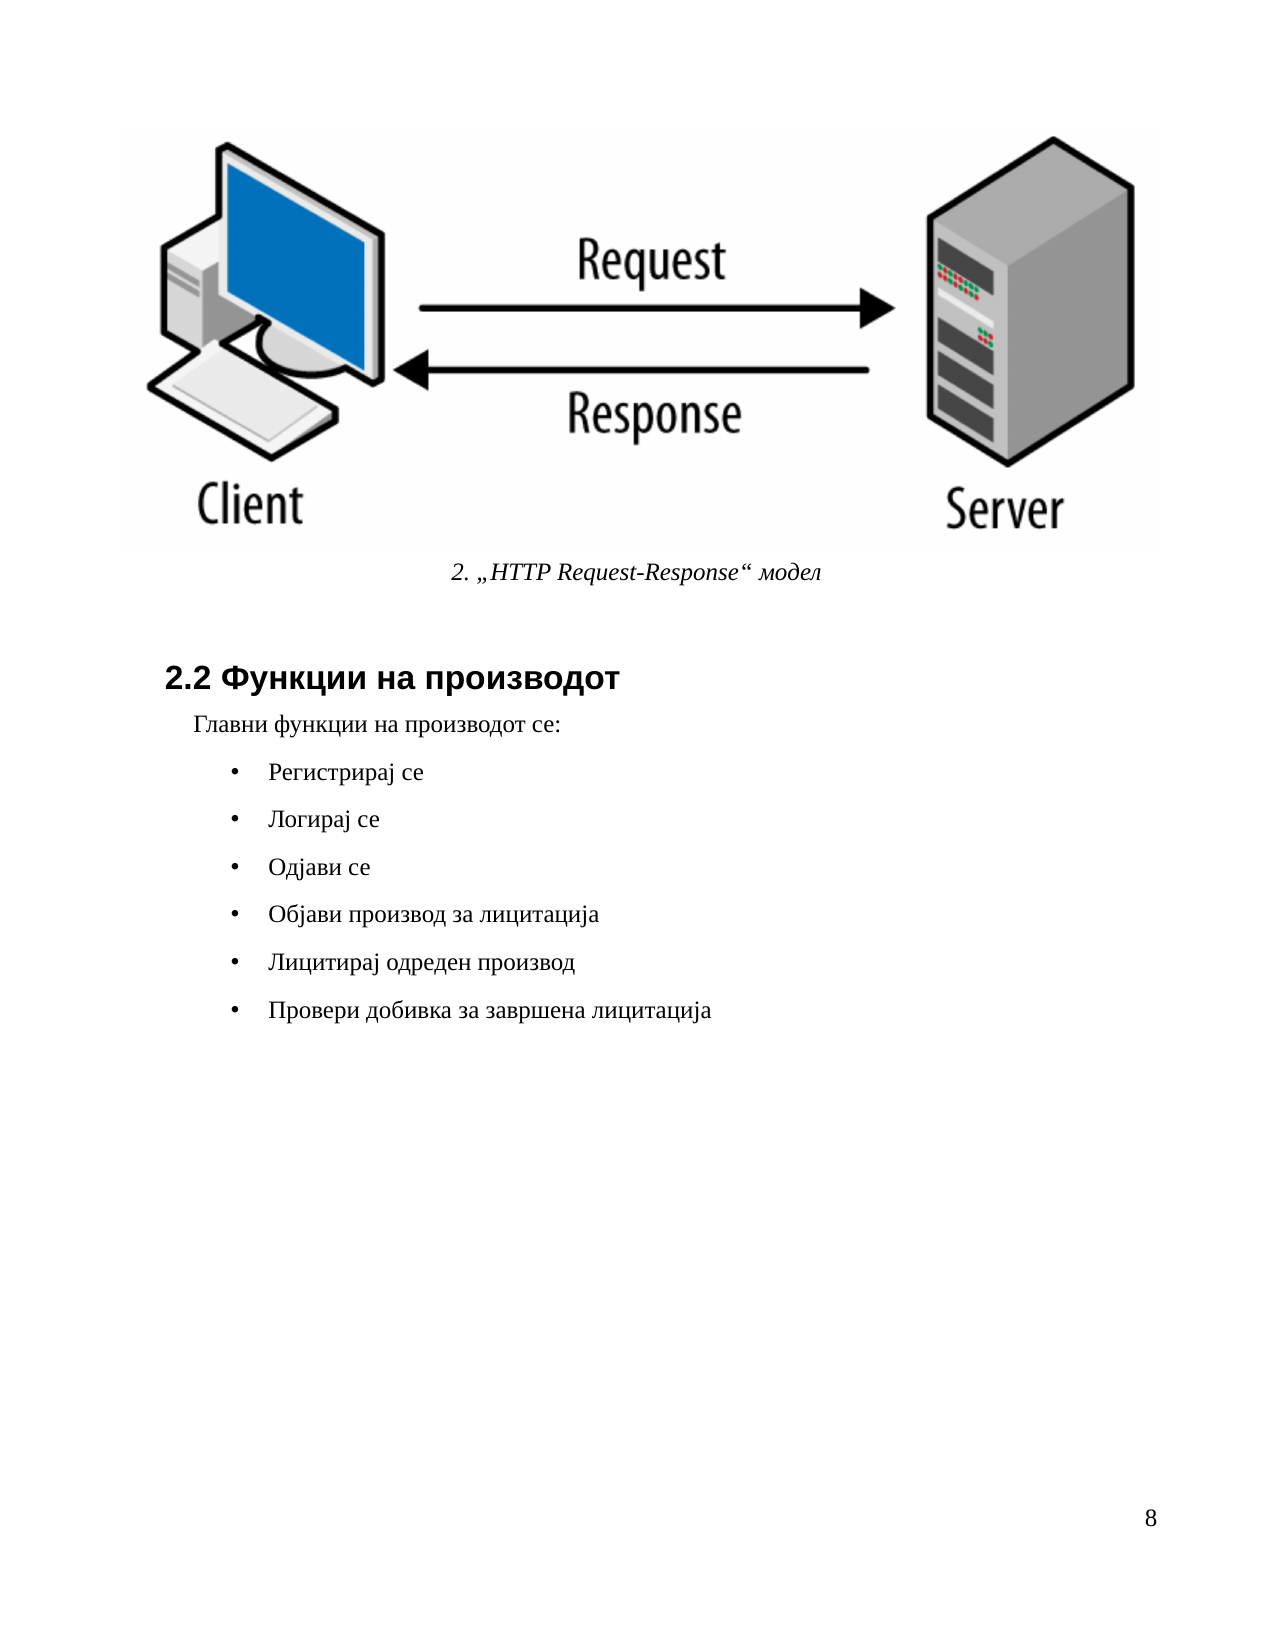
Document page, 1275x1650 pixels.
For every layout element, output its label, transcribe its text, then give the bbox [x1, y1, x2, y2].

picture [118, 130, 1157, 552]
list Одјави се [231, 852, 1157, 881]
text Главни функции на производот се: [118, 709, 1157, 738]
list Лицитирај одреден производ [231, 947, 1157, 976]
subtitle 2.2 Функции на производот [118, 658, 1157, 697]
list Регистрирај се [231, 757, 1157, 786]
text 2. „HTTP Request-Response“ модел [118, 552, 1157, 585]
list Провери добивка за завршена лицитација [231, 995, 1157, 1023]
list Објави производ за лицитација [231, 899, 1157, 928]
list Логирај се [231, 804, 1157, 833]
